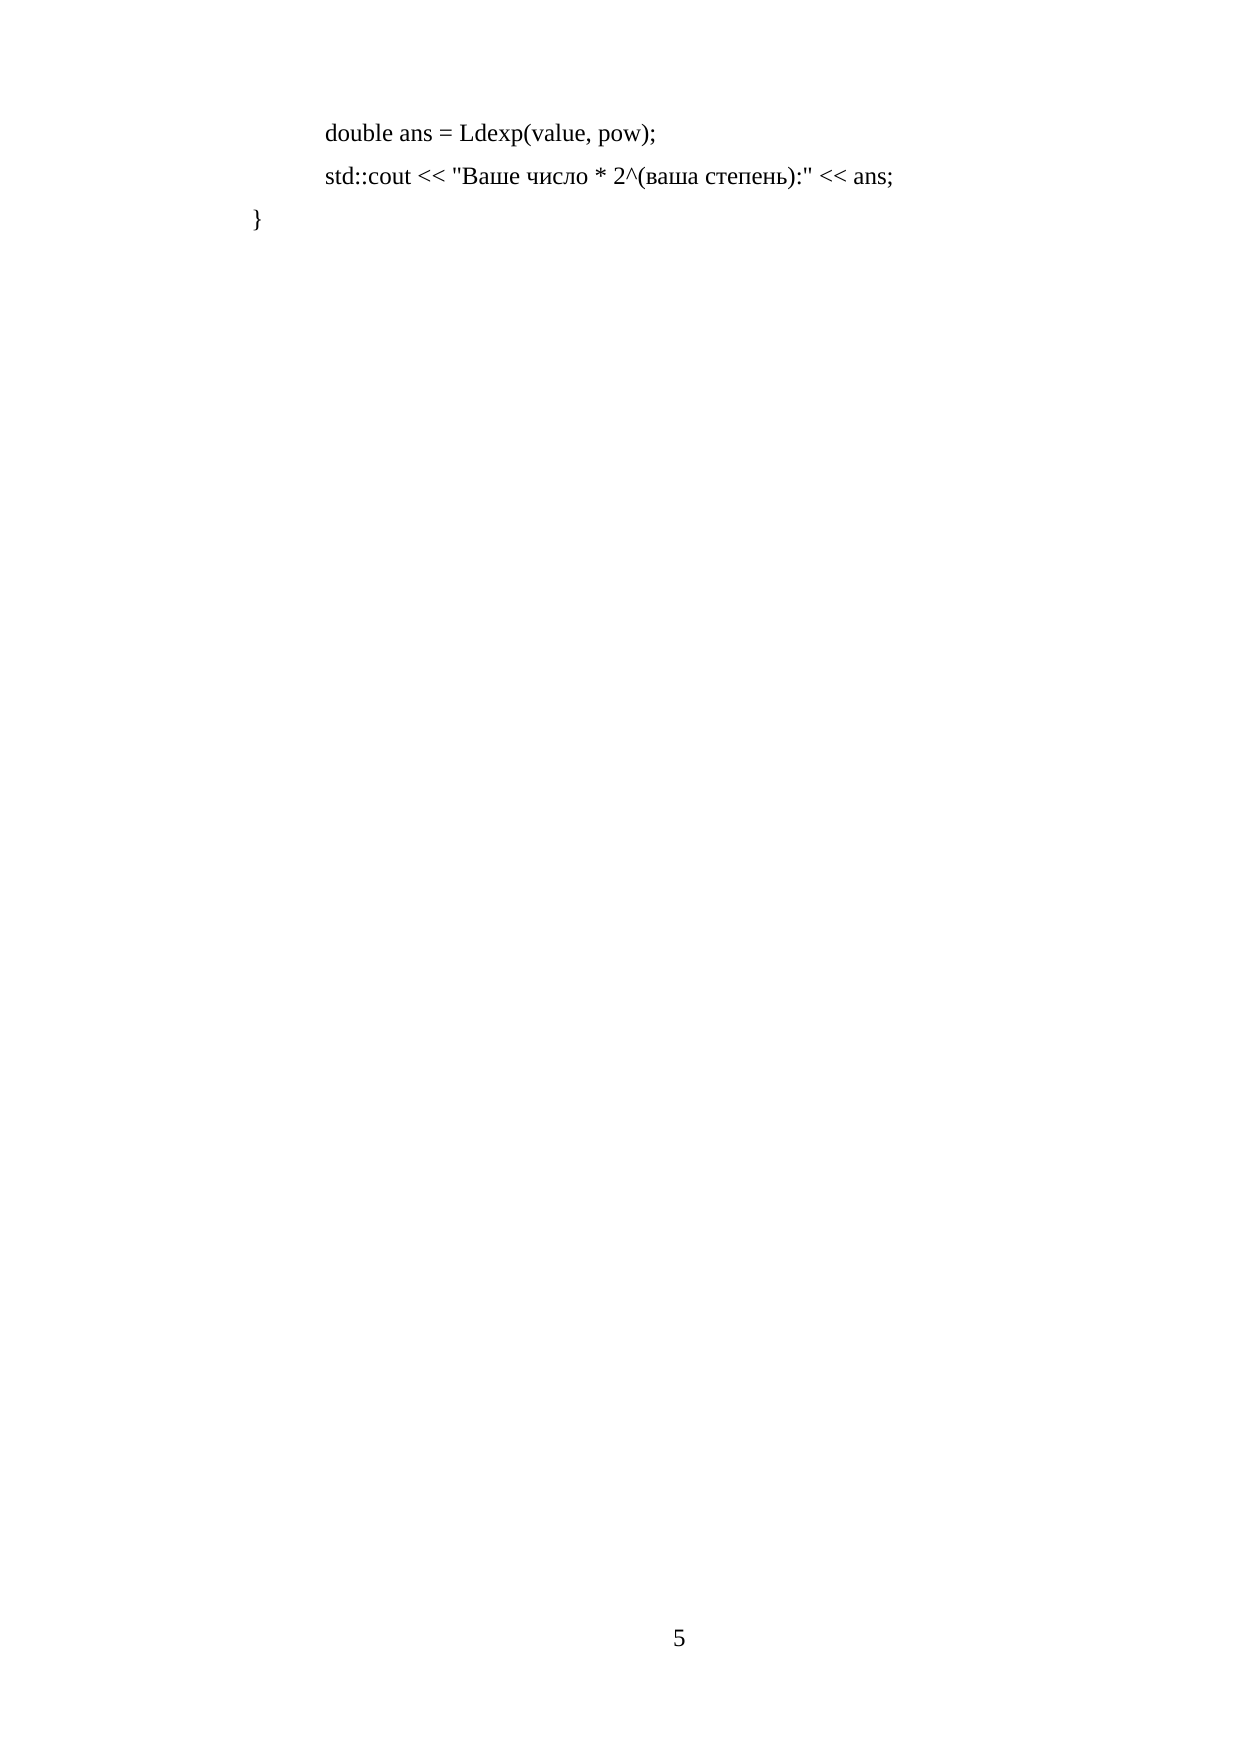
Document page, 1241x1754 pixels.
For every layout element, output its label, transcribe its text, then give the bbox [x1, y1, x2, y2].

text } [177, 204, 1181, 233]
text std::cout << "Ваше число * 2^(ваша степень):" << ans; [177, 161, 1181, 190]
text double ans = Ldexp(value, pow); [177, 118, 1181, 147]
